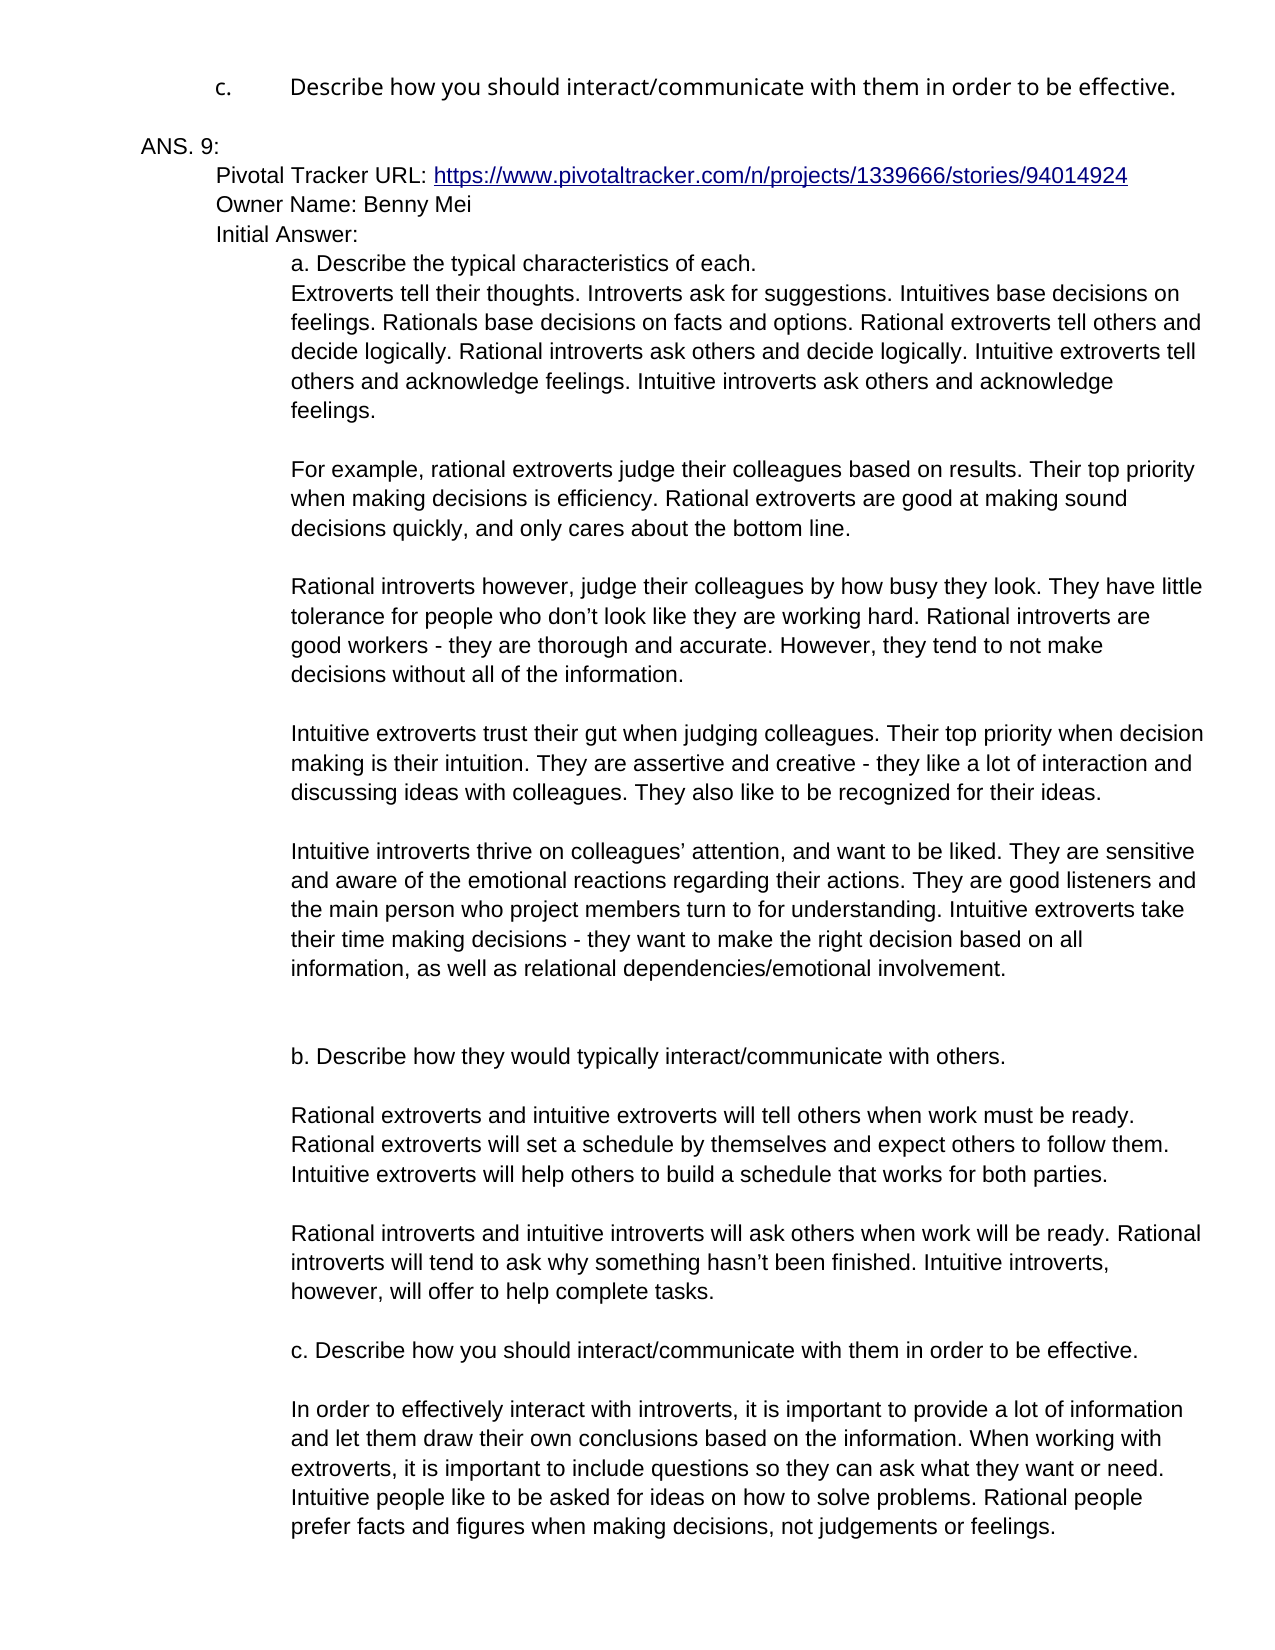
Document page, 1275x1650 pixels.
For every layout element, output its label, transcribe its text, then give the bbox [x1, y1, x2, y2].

text In order to effectively interact with introverts, it is important to provide a lot of information and let them draw their own conclusions based on the information. When working with extroverts, it is important to include questions so they can ask what they want or need. Intuitive people like to be asked for ideas on how to solve problems. Rational people prefer facts and figures when making decisions, not judgements or feelings. [291, 1396, 1204, 1539]
text Rational extroverts and intuitive extroverts will tell others when work must be ready. Rational extroverts will set a schedule by themselves and expect others to follow them. Intuitive extroverts will help others to build a schedule that works for both parties. [291, 1103, 1204, 1187]
text For example, rational extroverts judge their colleagues based on results. Their top priority when making decisions is efficiency. Rational extroverts are good at making sound decisions quickly, and only cares about the bottom line. [291, 456, 1204, 541]
text Intuitive extroverts trust their gut when judging colleagues. Their top priority when decision making is their intuition. They are assertive and creative - they like a lot of interaction and discussing ideas with colleagues. They also like to be recognized for their ideas. [291, 721, 1204, 805]
text Extroverts tell their thoughts. Introverts ask for suggestions. Intuitives base decisions on feelings. Rationals base decisions on facts and options. Rational extroverts tell others and decide logically. Rational introverts ask others and decide logically. Intuitive extroverts tell others and acknowledge feelings. Intuitive introverts ask others and acknowledge feelings. [291, 280, 1204, 423]
text Owner Name: Benny Mei [141, 192, 1204, 218]
text Intuitive introverts thrive on colleagues’ attention, and want to be liked. They are sensitive and aware of the emotional reactions regarding their actions. They are good listeners and the main person who project members turn to for understanding. Intuitive extroverts take their time making decisions - they want to make the right decision based on all information, as well as relational dependencies/emotional involvement. [291, 838, 1204, 981]
text c. Describe how you should interact/communicate with them in order to be effective. [291, 1338, 1204, 1363]
text c. Describe how you should interact/communicate with them in order to be effective. [214, 71, 1204, 102]
text a. Describe the typical characteristics of each. [216, 251, 1204, 276]
text b. Describe how they would typically interact/communicate with others. [216, 1044, 1204, 1069]
text Pivotal Tracker URL: https://www.pivotaltracker.com/n/projects/1339666/stories/94014924 [141, 163, 1204, 188]
text Rational introverts however, judge their colleagues by how busy they look. They have little tolerance for people who don’t look like they are working hard. Rational introverts are good workers - they are thorough and accurate. However, they tend to not make decisions without all of the information. [291, 574, 1204, 688]
text Rational introverts and intuitive introverts will ask others when work will be ready. Rational introverts will tend to ask why something hasn’t been finished. Intuitive introverts, however, will offer to help complete tasks. [291, 1220, 1204, 1304]
text ANS. 9: [141, 133, 1204, 159]
text Initial Answer: [141, 221, 1204, 247]
